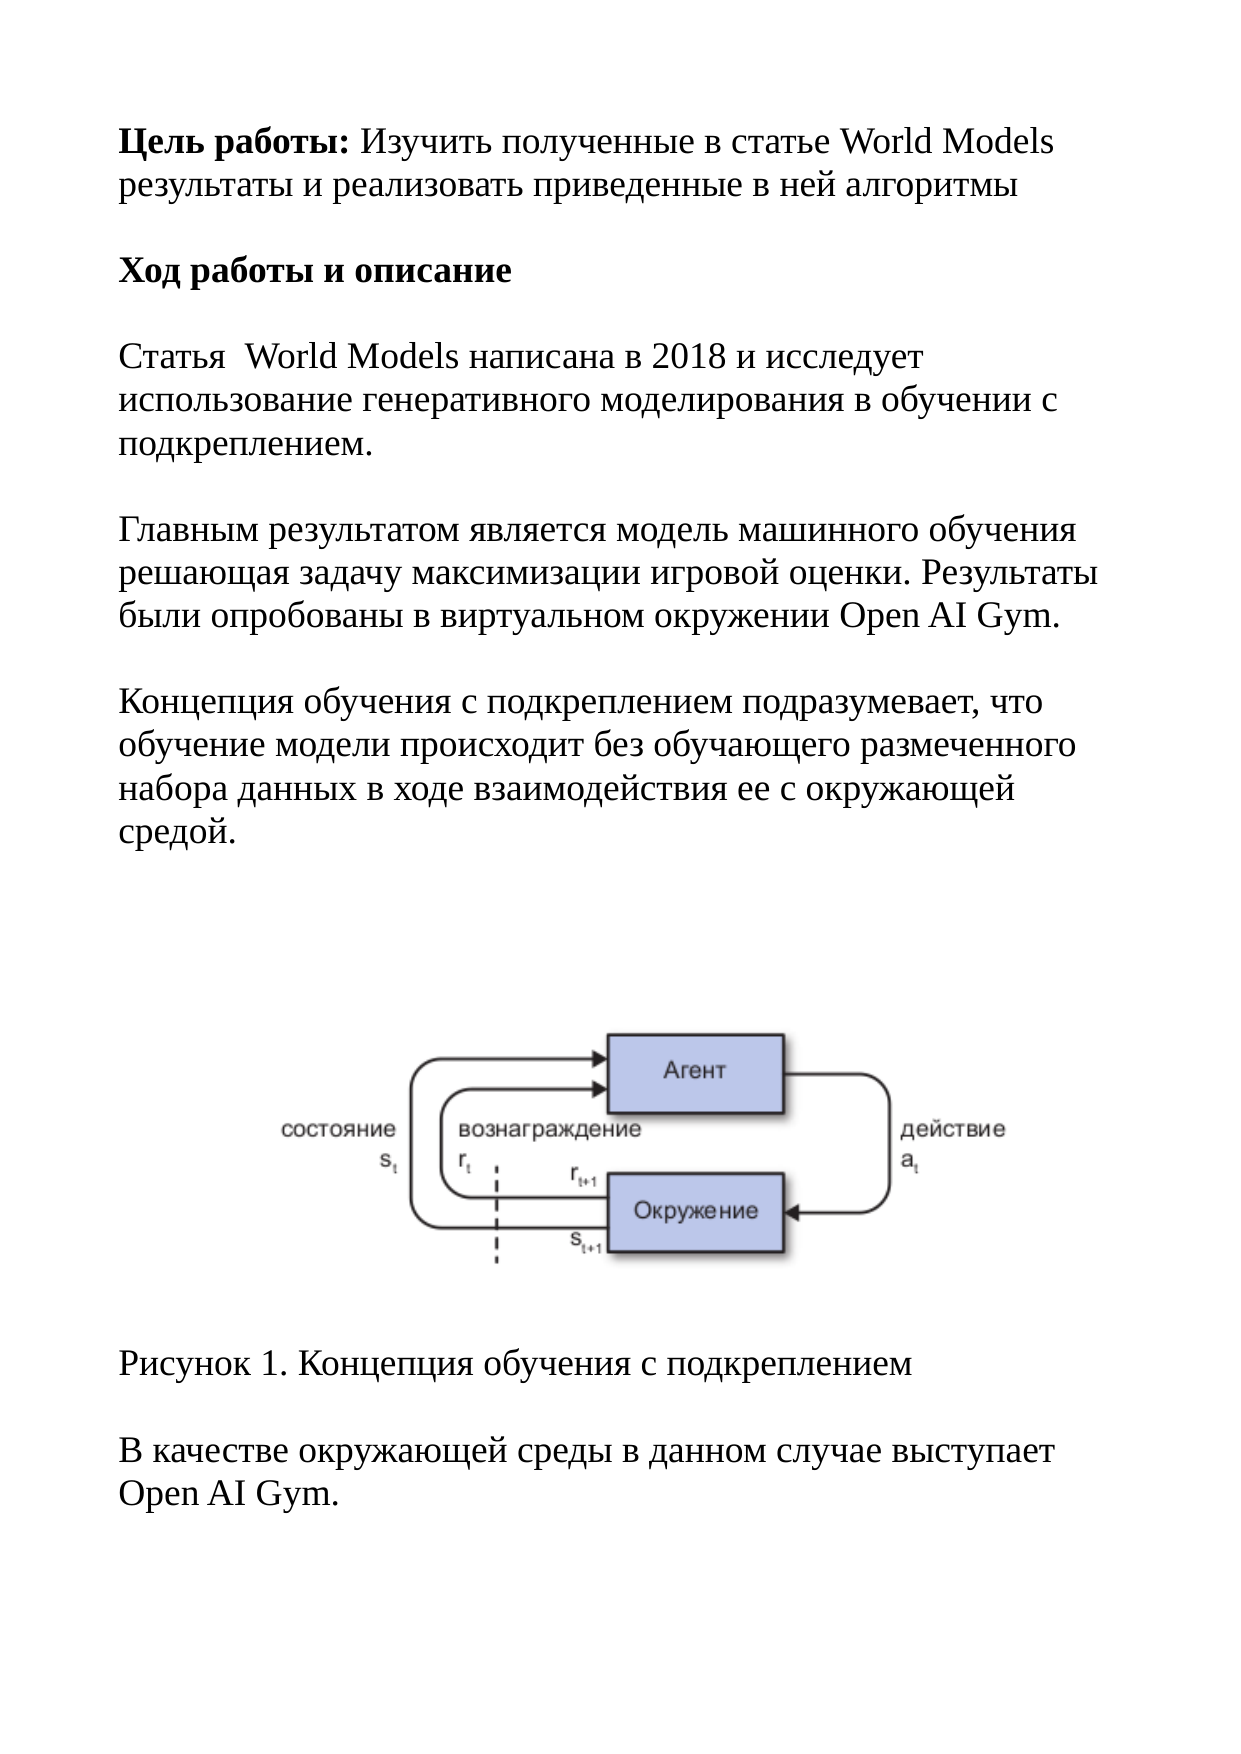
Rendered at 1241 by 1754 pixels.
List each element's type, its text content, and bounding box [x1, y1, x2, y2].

picture [481, 983, 958, 1298]
text В качестве окружающей среды в данном случае выступает Open AI Gym. [118, 1427, 1122, 1513]
text Рисунок 1. Концепция обучения с подкреплением [118, 1341, 1122, 1384]
text Концепция обучения с подкреплением подразумевает, что обучение модели происходит без обучающего размеченного набора данных в ходе взаимодействия ее с окружающей средой. [118, 679, 1122, 851]
text Статья World Models написана в 2018 и исследует использование генеративного моделирования в обучении с подкреплением. [118, 334, 1122, 463]
text Цель работы: Изучить полученные в статье World Models результаты и реализовать приведенные в ней алгоритмы [118, 118, 1122, 204]
text Ход работы и описание [118, 247, 1122, 291]
text Главным результатом является модель машинного обучения решающая задачу максимизации игровой оценки. Результаты были опробованы в виртуальном окружении Open AI Gym. [118, 506, 1122, 636]
